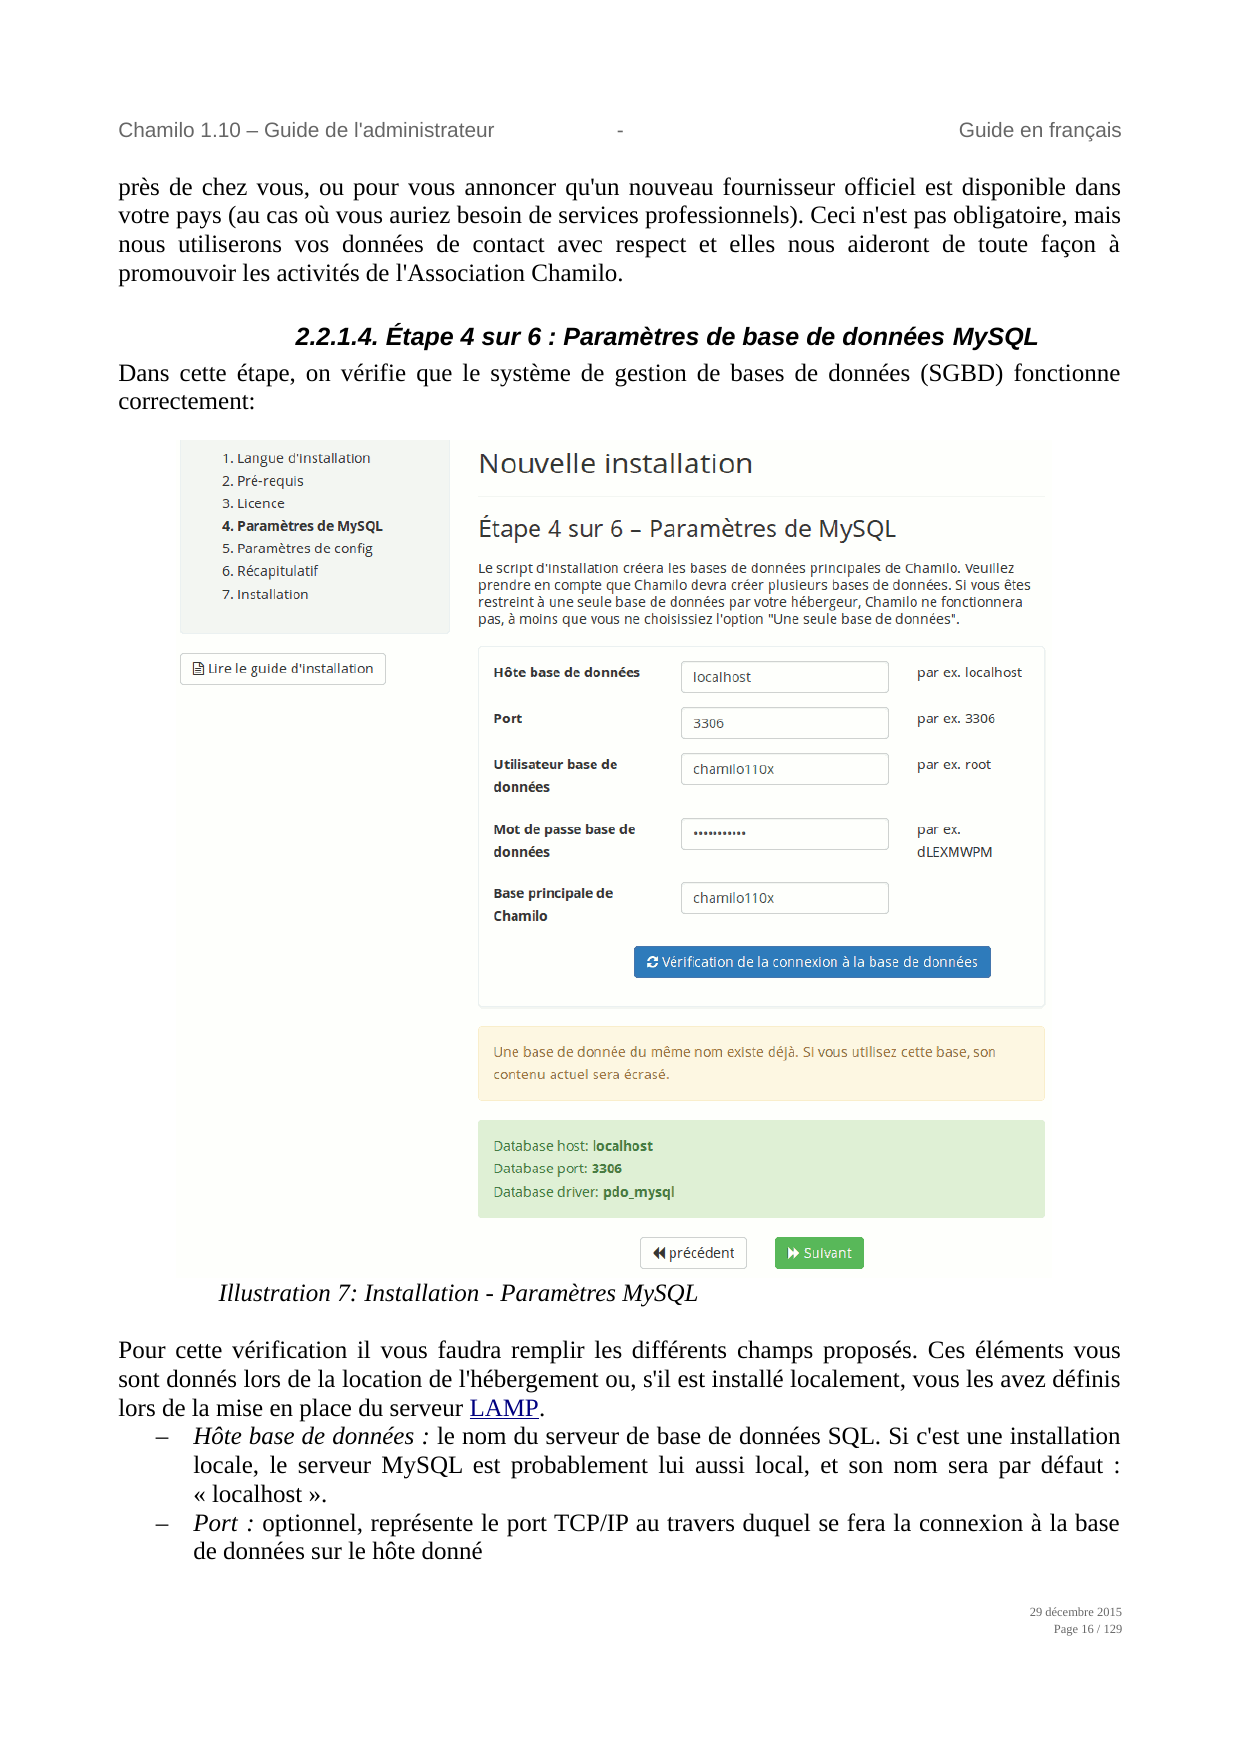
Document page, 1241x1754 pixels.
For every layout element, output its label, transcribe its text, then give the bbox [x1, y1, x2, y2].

text près de chez vous, ou pour vous annoncer qu'un nouveau fournisseur officiel est disponible dans votre pays (au cas où vous auriez besoin de services professionnels). Ceci n'est pas obligatoire, mais nous utiliserons vos données de contact avec respect et elles nous aideront de toute façon à promouvoir les activités de l'Association Chamilo. [118, 172, 1122, 287]
picture [176, 440, 1053, 1278]
list Port : optionnel, représente le port TCP/IP au travers duquel se fera la connexion à la base de données sur le hôte donné [156, 1508, 1122, 1565]
text Illustration 7: Installation - Paramètres MySQL [218, 1278, 1022, 1306]
list Hôte base de données : le nom du serveur de base de données SQL. Si c'est une installation locale, le serveur MySQL est probablement lui aussi local, et son nom sera par défaut : « localhost ». [156, 1421, 1122, 1508]
text Pour cette vérification il vous faudra remplir les différents champs proposés. Ces éléments vous sont donnés lors de la location de l'hébergement ou, s'il est installé localement, vous les avez définis lors de la mise en place du serveur LAMP. [118, 1335, 1122, 1421]
subtitle Étape 4 sur 6 : Paramètres de base de données MySQL [295, 322, 1122, 351]
text Dans cette étape, on vérifie que le système de gestion de bases de données (SGBD) fonctionne correctement: [118, 358, 1122, 415]
